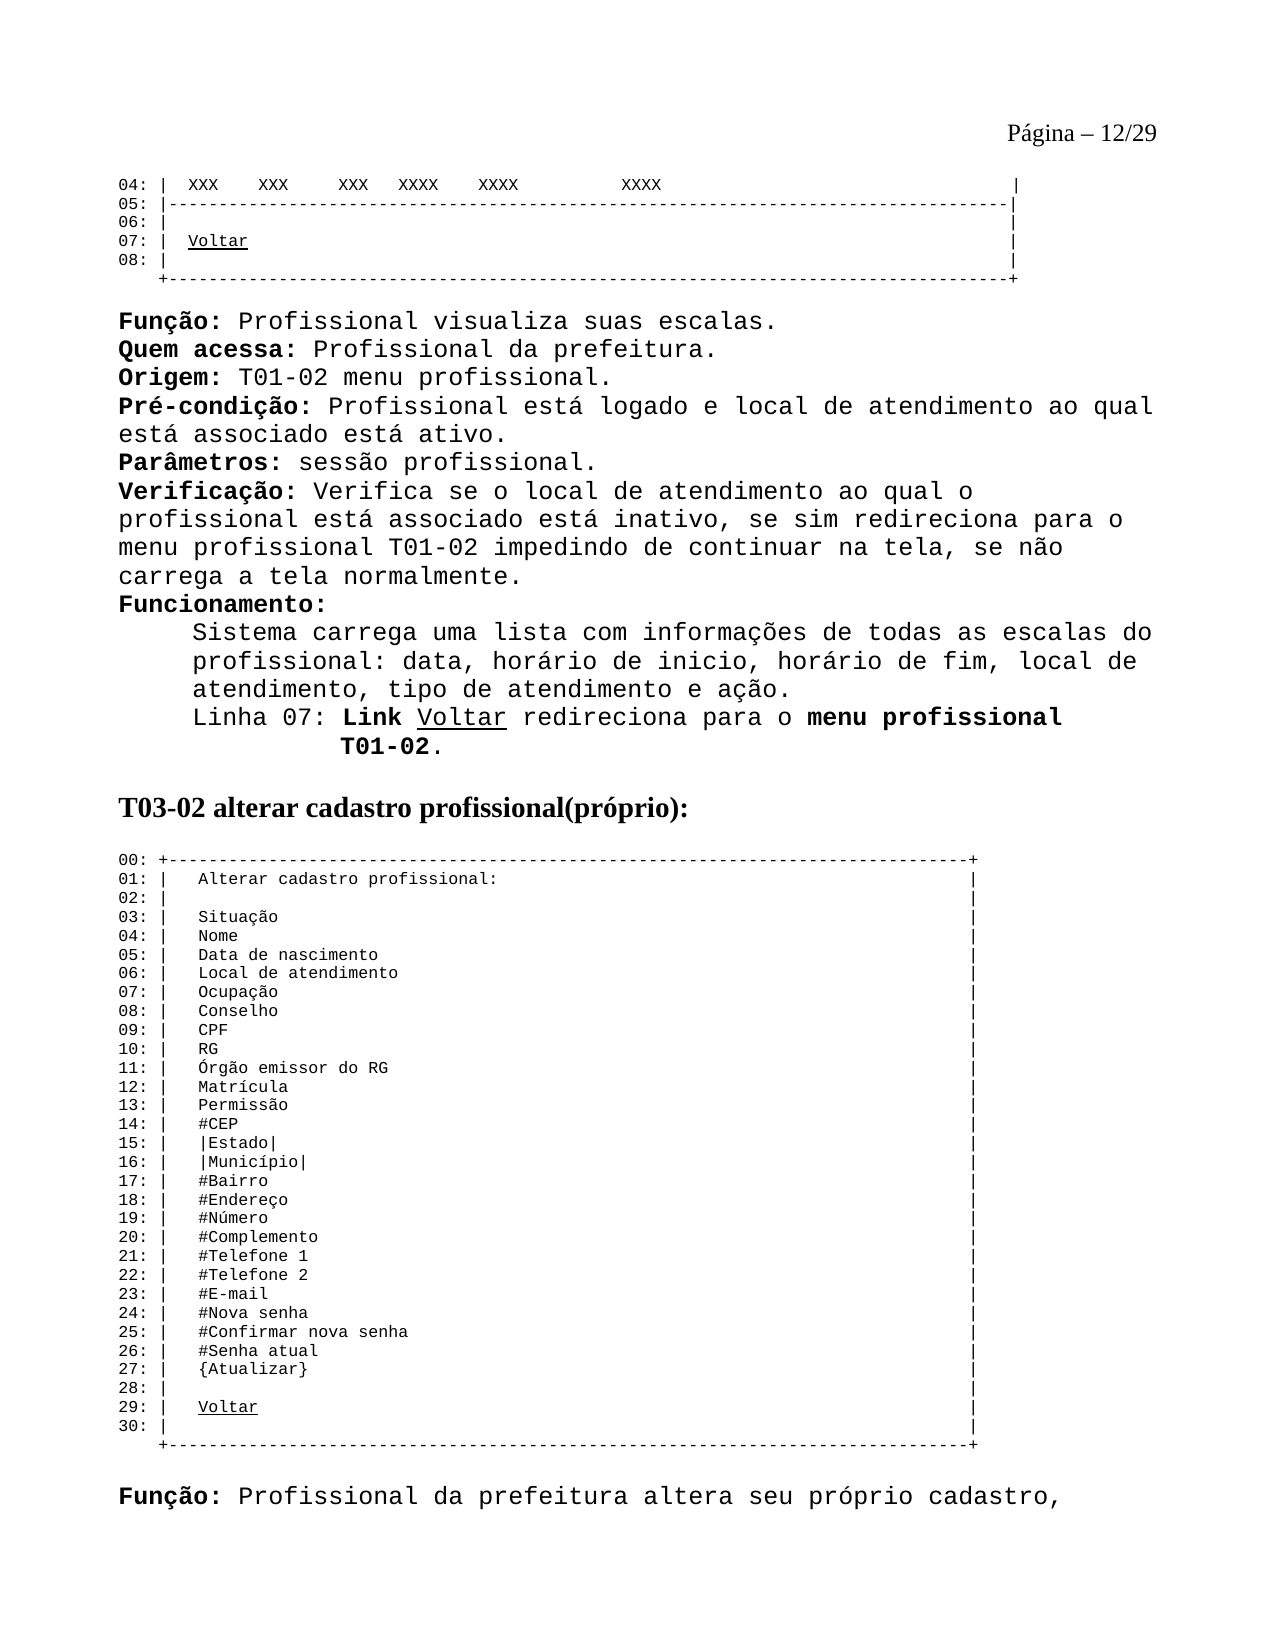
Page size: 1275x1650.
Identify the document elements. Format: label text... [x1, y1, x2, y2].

text 07: | Ocupação | [118, 984, 1157, 1003]
text 08: | | [118, 252, 1157, 271]
text 14: | #CEP | [118, 1116, 1157, 1135]
text 09: | CPF | [118, 1022, 1157, 1040]
text 00: +--------------------------------------------------------------------------------+ [118, 852, 1157, 871]
text 11: | Órgão emissor do RG | [118, 1059, 1157, 1078]
text Linha 07: Link Voltar redireciona para o menu profissional T01-02. [118, 705, 1157, 762]
text 03: | Situação | [118, 908, 1157, 927]
text Parâmetros: sessão profissional. [118, 450, 1157, 478]
text Origem: T01-02 menu profissional. [118, 365, 1157, 393]
text 07: | Voltar | [118, 233, 1157, 252]
text 02: | | [118, 889, 1157, 908]
text 01: | Alterar cadastro profissional: | [118, 871, 1157, 889]
text 15: | |Estado| | [118, 1135, 1157, 1153]
text 05: |------------------------------------------------------------------------------------| [118, 195, 1157, 214]
text 22: | #Telefone 2 | [118, 1267, 1157, 1286]
text 05: | Data de nascimento | [118, 946, 1157, 965]
text 27: | {Atualizar} | [118, 1361, 1157, 1380]
text 25: | #Confirmar nova senha | [118, 1323, 1157, 1342]
text 10: | RG | [118, 1040, 1157, 1059]
text Quem acessa: Profissional da prefeitura. [118, 337, 1157, 365]
text 13: | Permissão | [118, 1097, 1157, 1116]
text 06: | Local de atendimento | [118, 965, 1157, 984]
text 28: | | [118, 1380, 1157, 1399]
text 18: | #Endereço | [118, 1191, 1157, 1210]
text 04: | Nome | [118, 927, 1157, 946]
text 29: | Voltar | [118, 1399, 1157, 1417]
text T03-02 alterar cadastro profissional(próprio): [118, 790, 1157, 823]
text 30: | | [118, 1417, 1157, 1436]
text 06: | | [118, 214, 1157, 233]
text Funcionamento: [118, 592, 1157, 620]
text +------------------------------------------------------------------------------------+ [118, 271, 1157, 289]
text 04: | XXX XXX XXX XXXX XXXX XXXX | [118, 176, 1157, 195]
text Função: Profissional visualiza suas escalas. [118, 308, 1157, 337]
text 17: | #Bairro | [118, 1172, 1157, 1191]
text 21: | #Telefone 1 | [118, 1248, 1157, 1267]
text 20: | #Complemento | [118, 1229, 1157, 1248]
text Sistema carrega uma lista com informações de todas as escalas do profissional: data, horário de inicio, horário de fim, local de atendimento, tipo de atendimento e ação. [118, 620, 1157, 705]
text 23: | #E-mail | [118, 1286, 1157, 1304]
text +--------------------------------------------------------------------------------+ [118, 1436, 1157, 1455]
text 08: | Conselho | [118, 1003, 1157, 1022]
text Pré-condição: Profissional está logado e local de atendimento ao qual está associado está ativo. [118, 393, 1157, 450]
text 19: | #Número | [118, 1210, 1157, 1229]
text Função: Profissional da prefeitura altera seu próprio cadastro, [118, 1483, 1157, 1512]
text 12: | Matrícula | [118, 1078, 1157, 1097]
text Verificação: Verifica se o local de atendimento ao qual o profissional está associado está inativo, se sim redireciona para o menu profissional T01-02 impedindo de continuar na tela, se não carrega a tela normalmente. [118, 478, 1157, 592]
text 16: | |Município| | [118, 1153, 1157, 1172]
text 26: | #Senha atual | [118, 1342, 1157, 1361]
text 24: | #Nova senha | [118, 1304, 1157, 1323]
